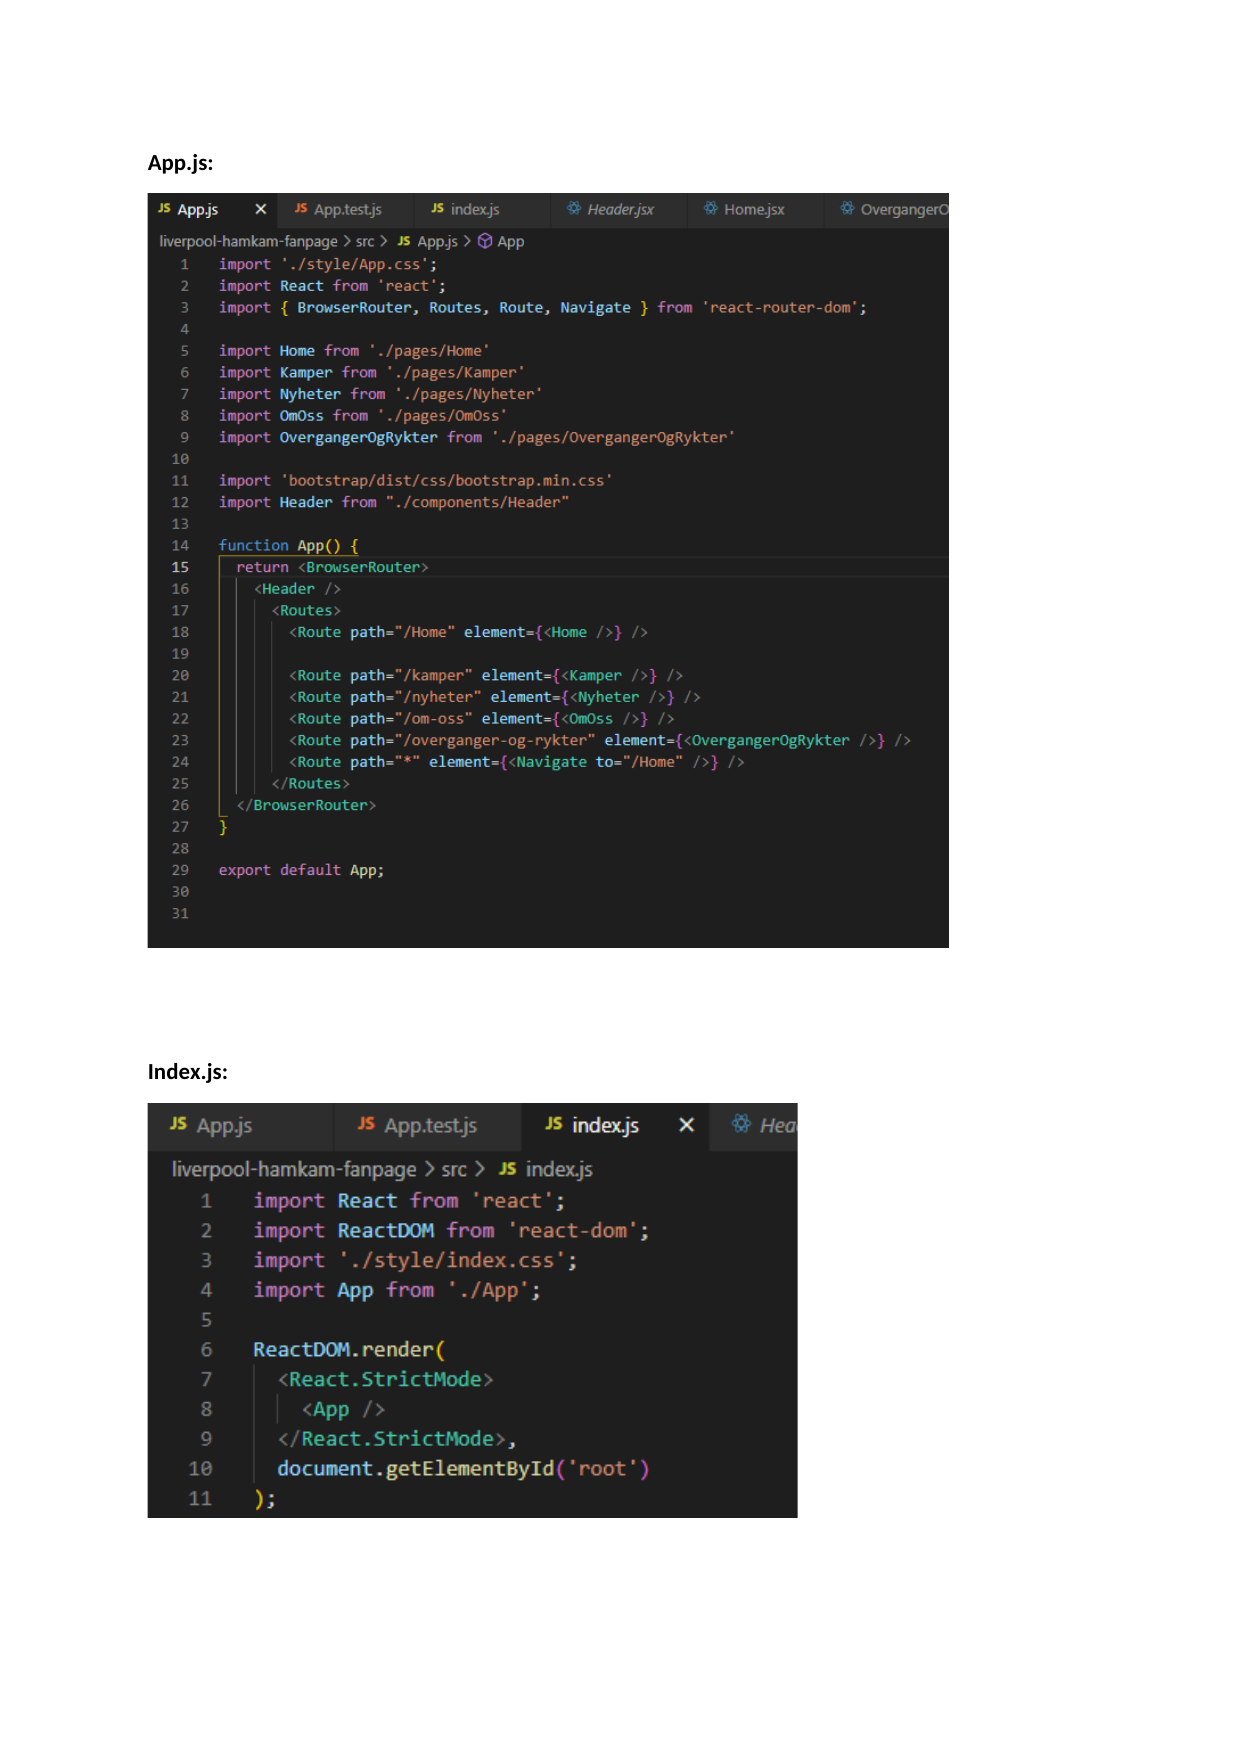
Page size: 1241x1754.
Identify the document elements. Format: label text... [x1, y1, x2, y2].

text App.js: [148, 148, 1093, 176]
text Index.js: [148, 1057, 1093, 1086]
